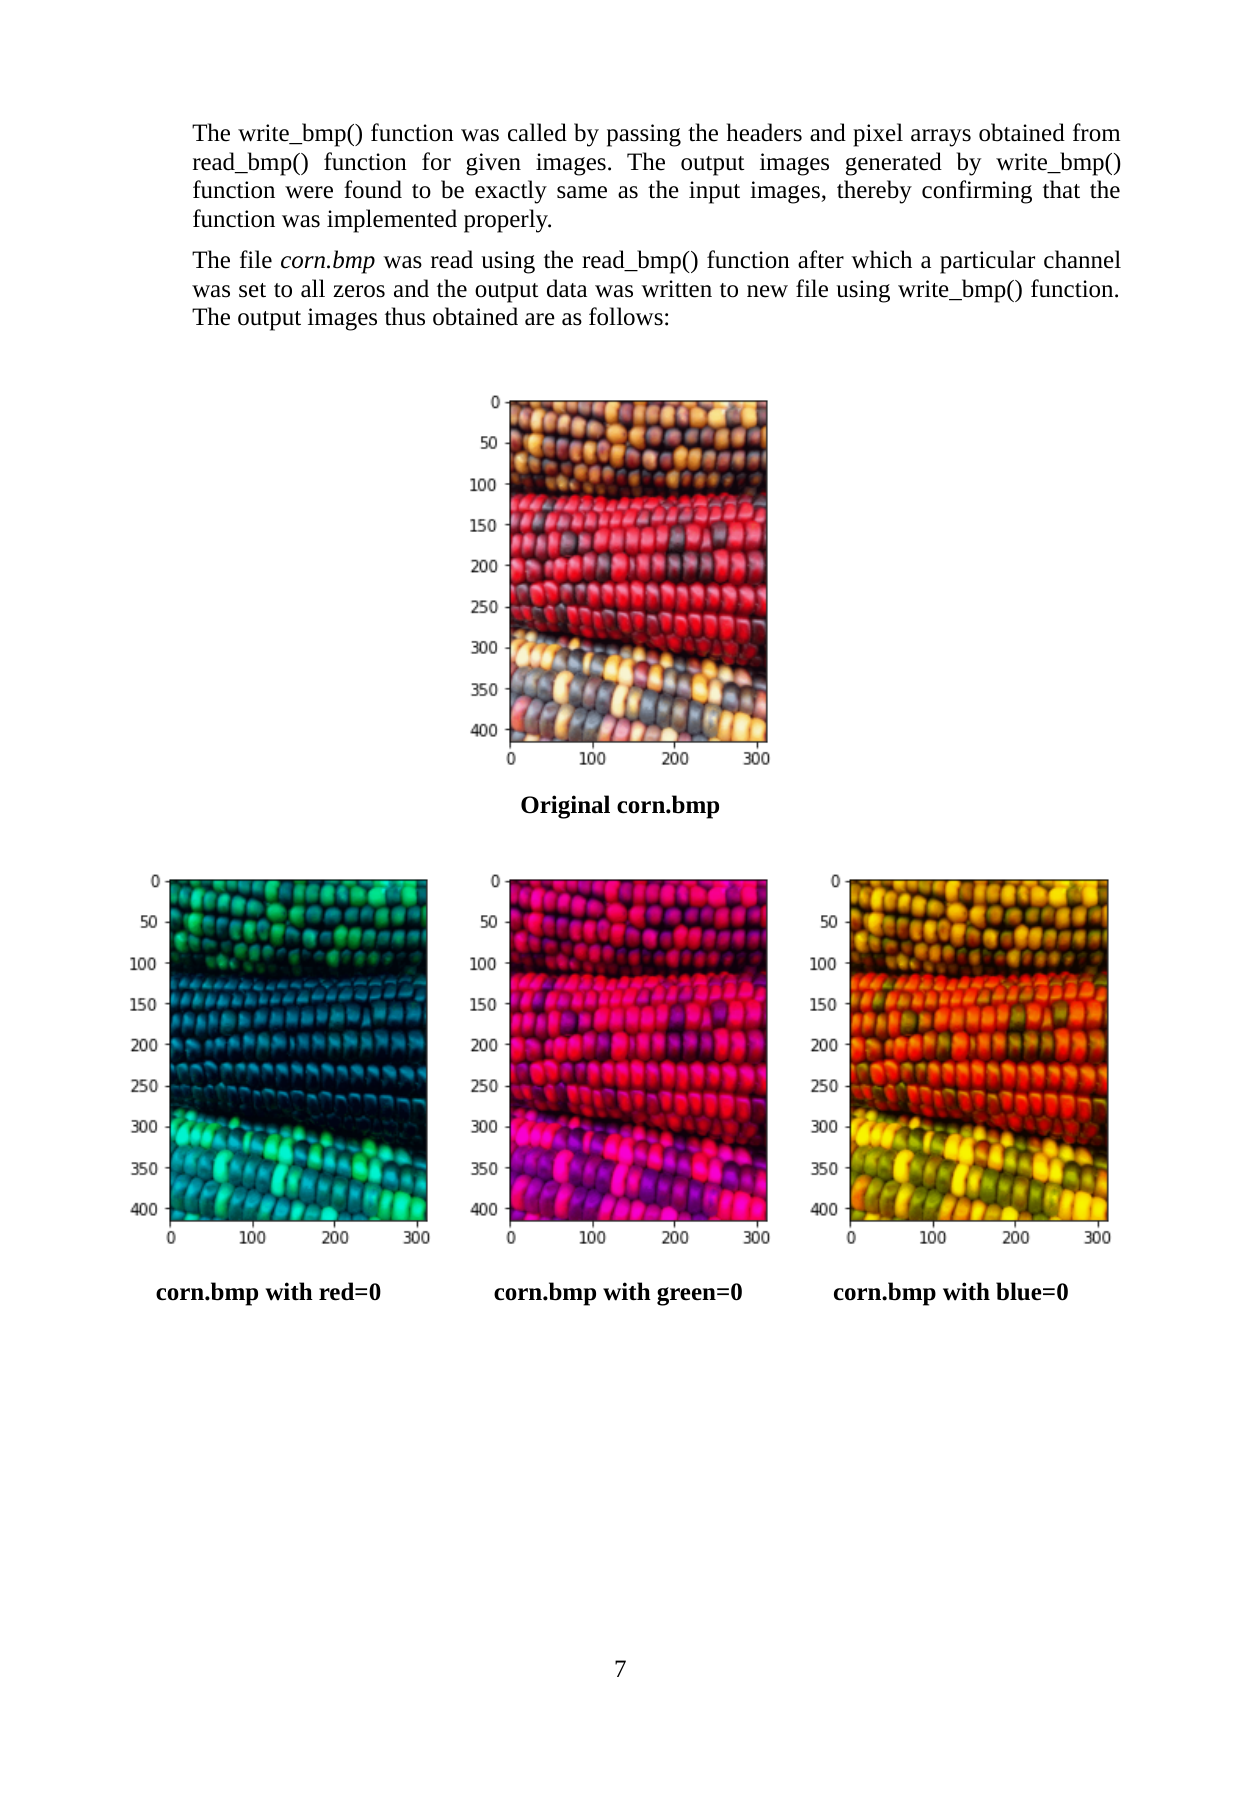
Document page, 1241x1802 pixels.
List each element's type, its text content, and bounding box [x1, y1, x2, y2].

picture [458, 864, 782, 1258]
picture [118, 864, 442, 1258]
picture [798, 864, 1123, 1258]
text The file corn.bmp was read using the read_bmp() function after which a particular channel was set to all zeros and the output data was written to new file using write_bmp() function. The output images thus obtained are as follows: [192, 245, 1122, 331]
text Original corn.bmp [118, 790, 1122, 819]
text corn.bmp with red=0 corn.bmp with green=0 corn.bmp with blue=0 [118, 1277, 1122, 1306]
picture [458, 385, 782, 779]
text The write_bmp() function was called by passing the headers and pixel arrays obtained from read_bmp() function for given images. The output images generated by write_bmp() function were found to be exactly same as the input images, thereby confirming that the function was implemented properly. [192, 118, 1122, 233]
